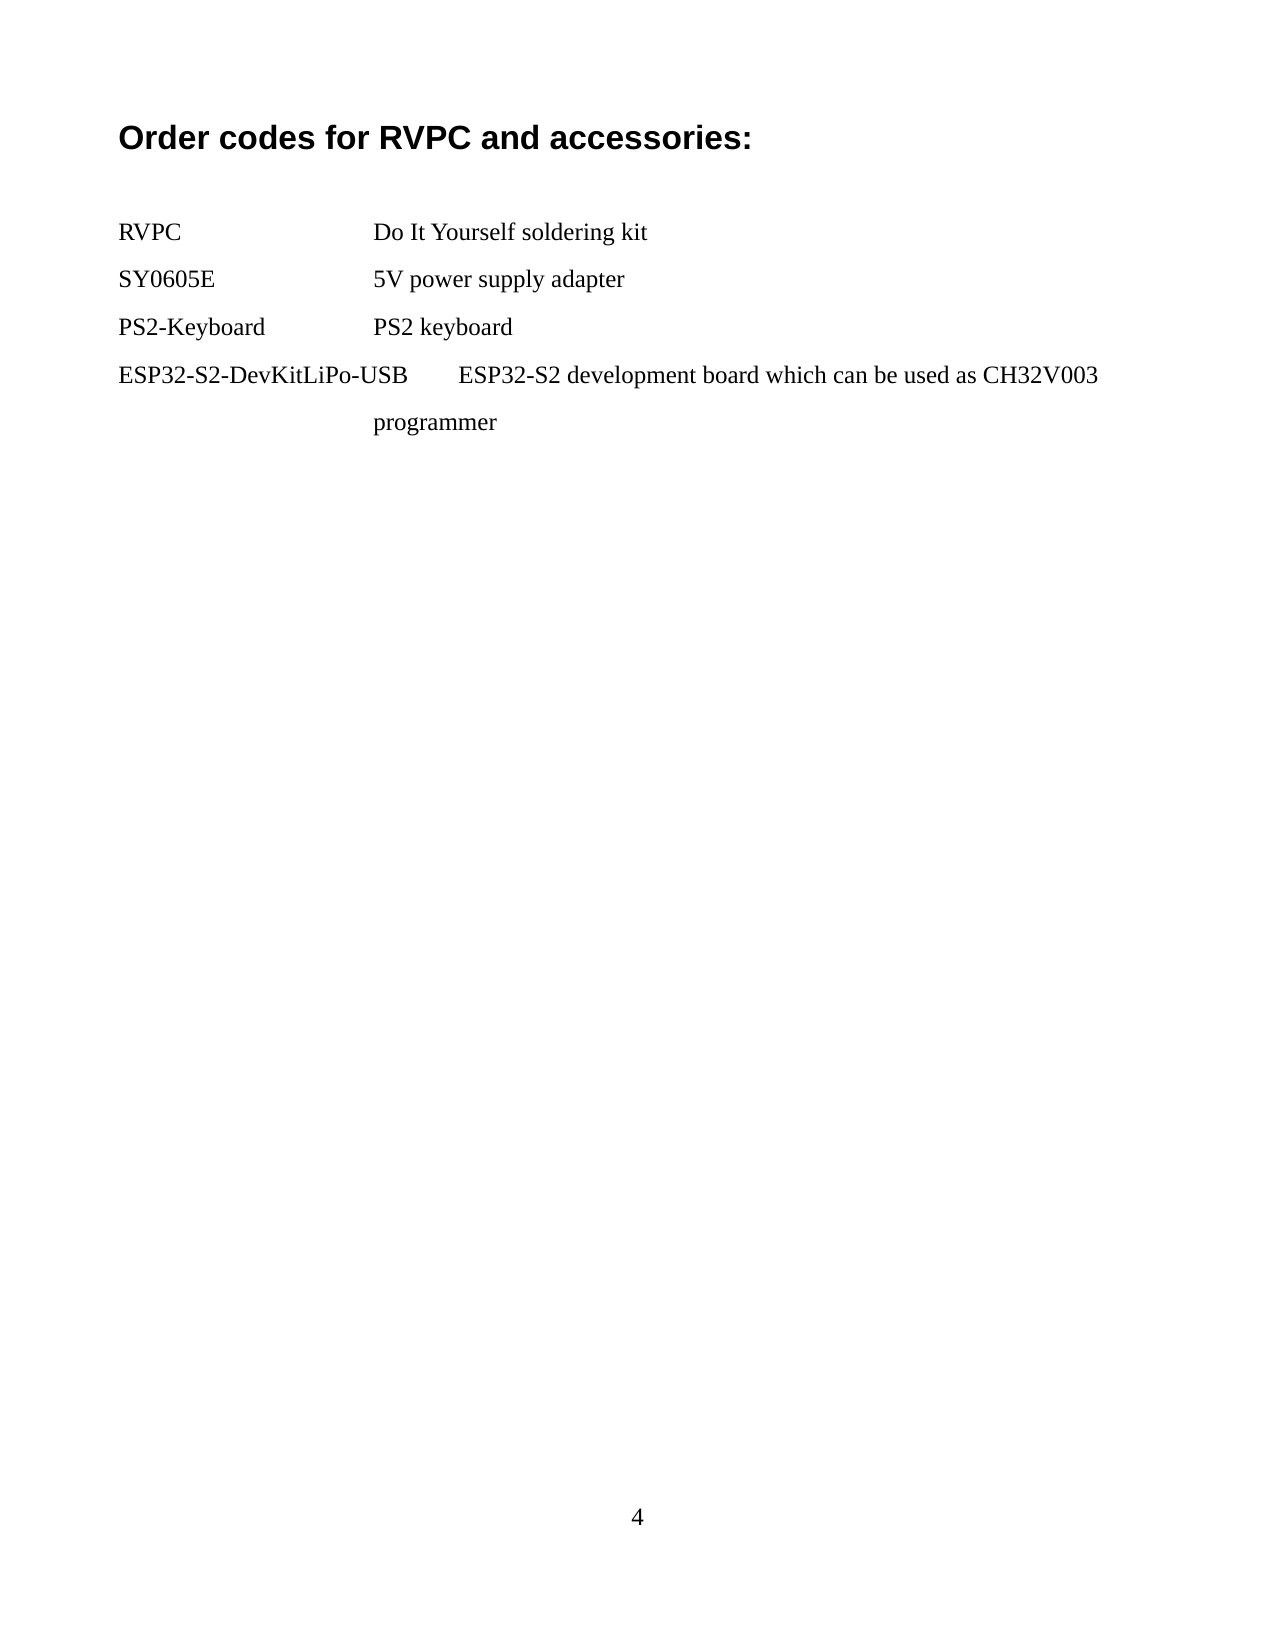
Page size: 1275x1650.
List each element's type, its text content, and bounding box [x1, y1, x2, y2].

text programmer [118, 407, 1157, 436]
subtitle Order codes for RVPC and accessories: [118, 118, 1157, 157]
text RVPC Do It Yourself soldering kit [118, 217, 1157, 246]
text PS2-Keyboard PS2 keyboard [118, 312, 1157, 341]
text SY0605E 5V power supply adapter [118, 264, 1157, 293]
text ESP32-S2-DevKitLiPo-USB ESP32-S2 development board which can be used as CH32V003 [118, 360, 1157, 388]
